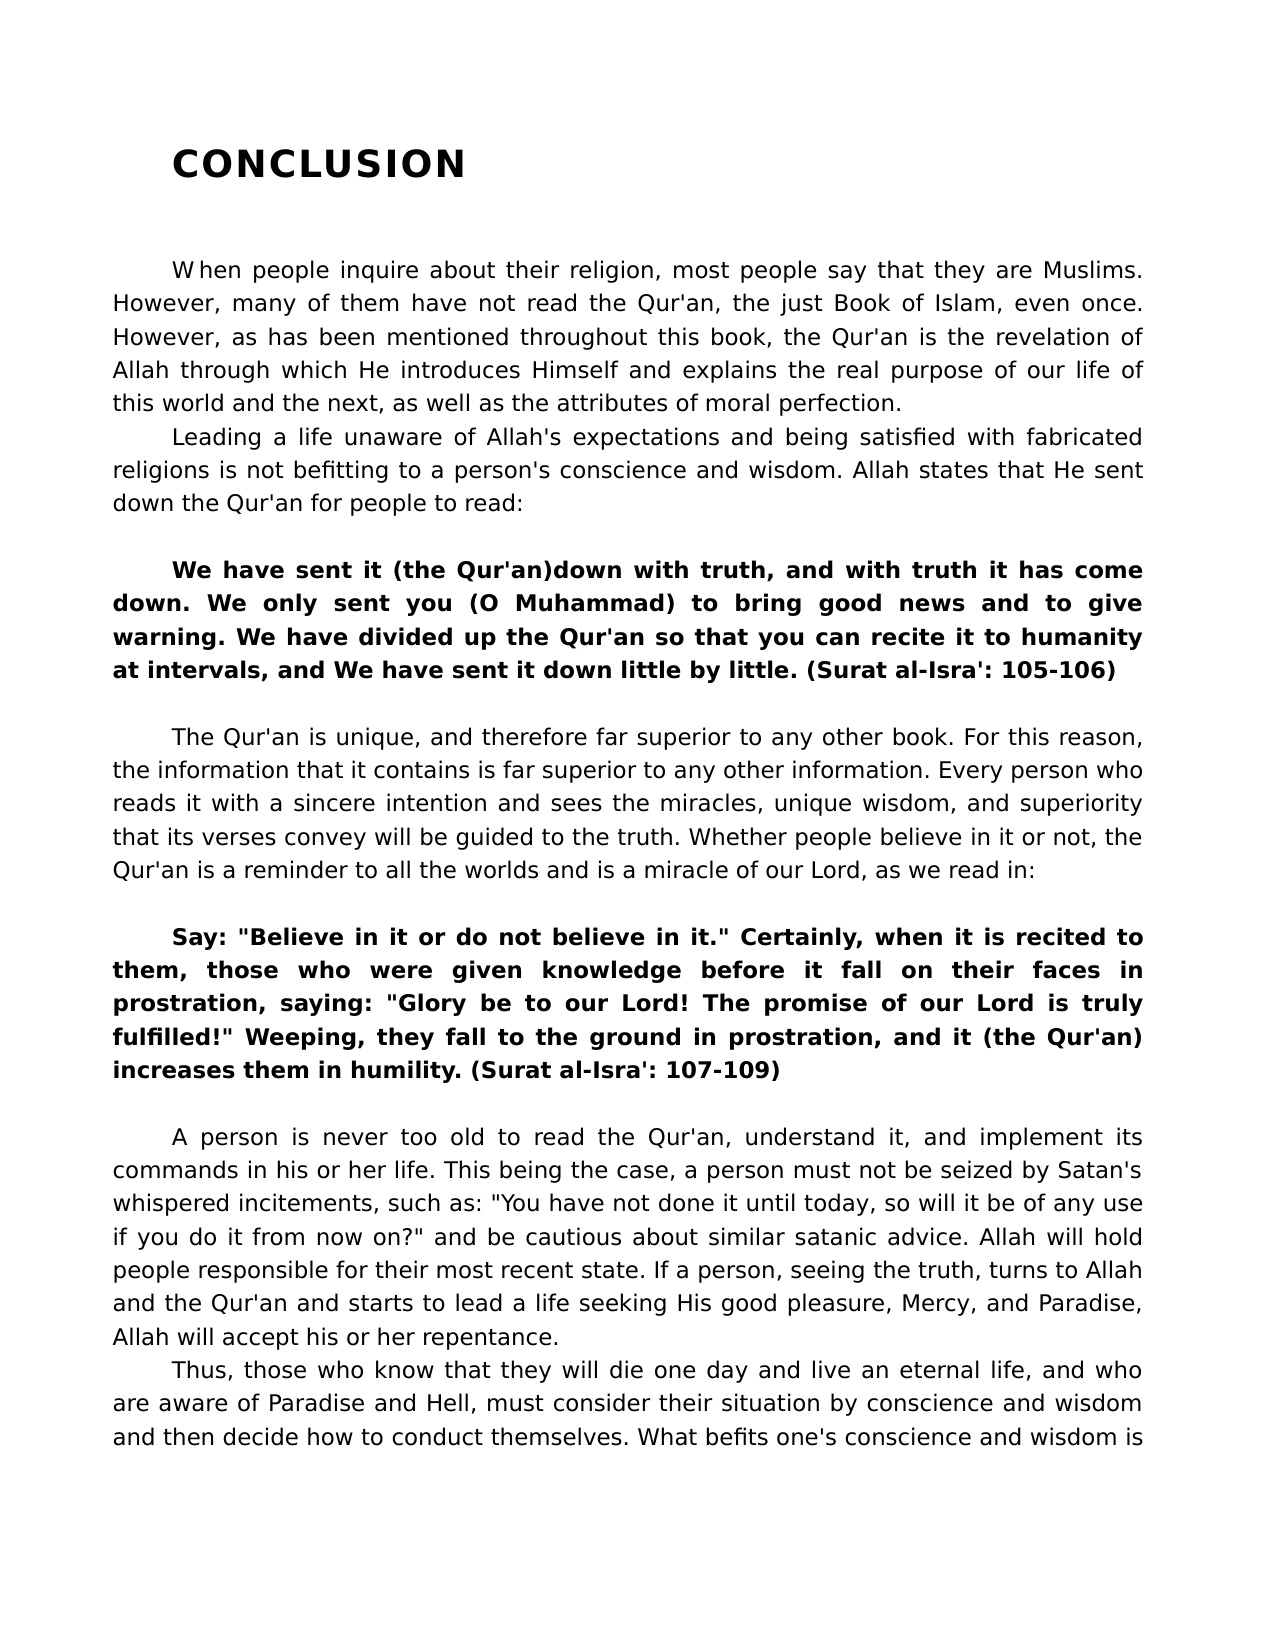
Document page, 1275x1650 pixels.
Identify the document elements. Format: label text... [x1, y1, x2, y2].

text The Qur'an is unique, and therefore far superior to any other book. For this reason, the information that it contains is far superior to any other information. Every person who reads it with a sincere intention and sees the miracles, unique wisdom, and superiority that its verses convey will be guided to the truth. Whether people believe in it or not, the Qur'an is a reminder to all the worlds and is a miracle of our Lord, as we read in: [112, 718, 1145, 885]
text Thus, those who know that they will die one day and live an eternal life, and who are aware of Paradise and Hell, must consider their situation by conscience and wisdom and then decide how to conduct themselves. What befits one's conscience and wisdom is [112, 1352, 1145, 1452]
text Say: "Believe in it or do not believe in it." Certainly, when it is recited to them, those who were given knowledge before it fall on their faces in prostration, saying: "Glory be to our Lord! The promise of our Lord is truly fulfilled!" Weeping, they fall to the ground in prostration, and it (the Qur'an) increases them in humility. (Surat al-Isra': 107-109) [112, 918, 1145, 1085]
text We have sent it (the Qur'an)down with truth, and with truth it has come down. We only sent you (O Muhammad) to bring good news and to give warning. We have divided up the Qur'an so that you can recite it to humanity at intervals, and We have sent it down little by little. (Surat al-Isra': 105-106) [112, 552, 1145, 685]
text A person is never too old to read the Qur'an, understand it, and implement its commands in his or her life. This being the case, a person must not be seized by Satan's whispered incitements, such as: "You have not done it until today, so will it be of any use if you do it from now on?" and be cautious about similar satanic advice. Allah will hold people responsible for their most recent state. If a person, seeing the truth, turns to Allah and the Qur'an and starts to lead a life seeking His good pleasure, Mercy, and Paradise, Allah will accept his or her repentance. [112, 1118, 1145, 1352]
text CONCLUSION [112, 148, 1145, 185]
text Leading a life unaware of Allah's expectations and being satisfied with fabricated religions is not befitting to a person's conscience and wisdom. Allah states that He sent down the Qur'an for people to read: [112, 418, 1145, 518]
text When people inquire about their religion, most people say that they are Muslims. However, many of them have not read the Qur'an, the just Book of Islam, even once. However, as has been mentioned throughout this book, the Qur'an is the revelation of Allah through which He introduces Himself and explains the real purpose of our life of this world and the next, as well as the attributes of moral perfection. [112, 252, 1145, 418]
